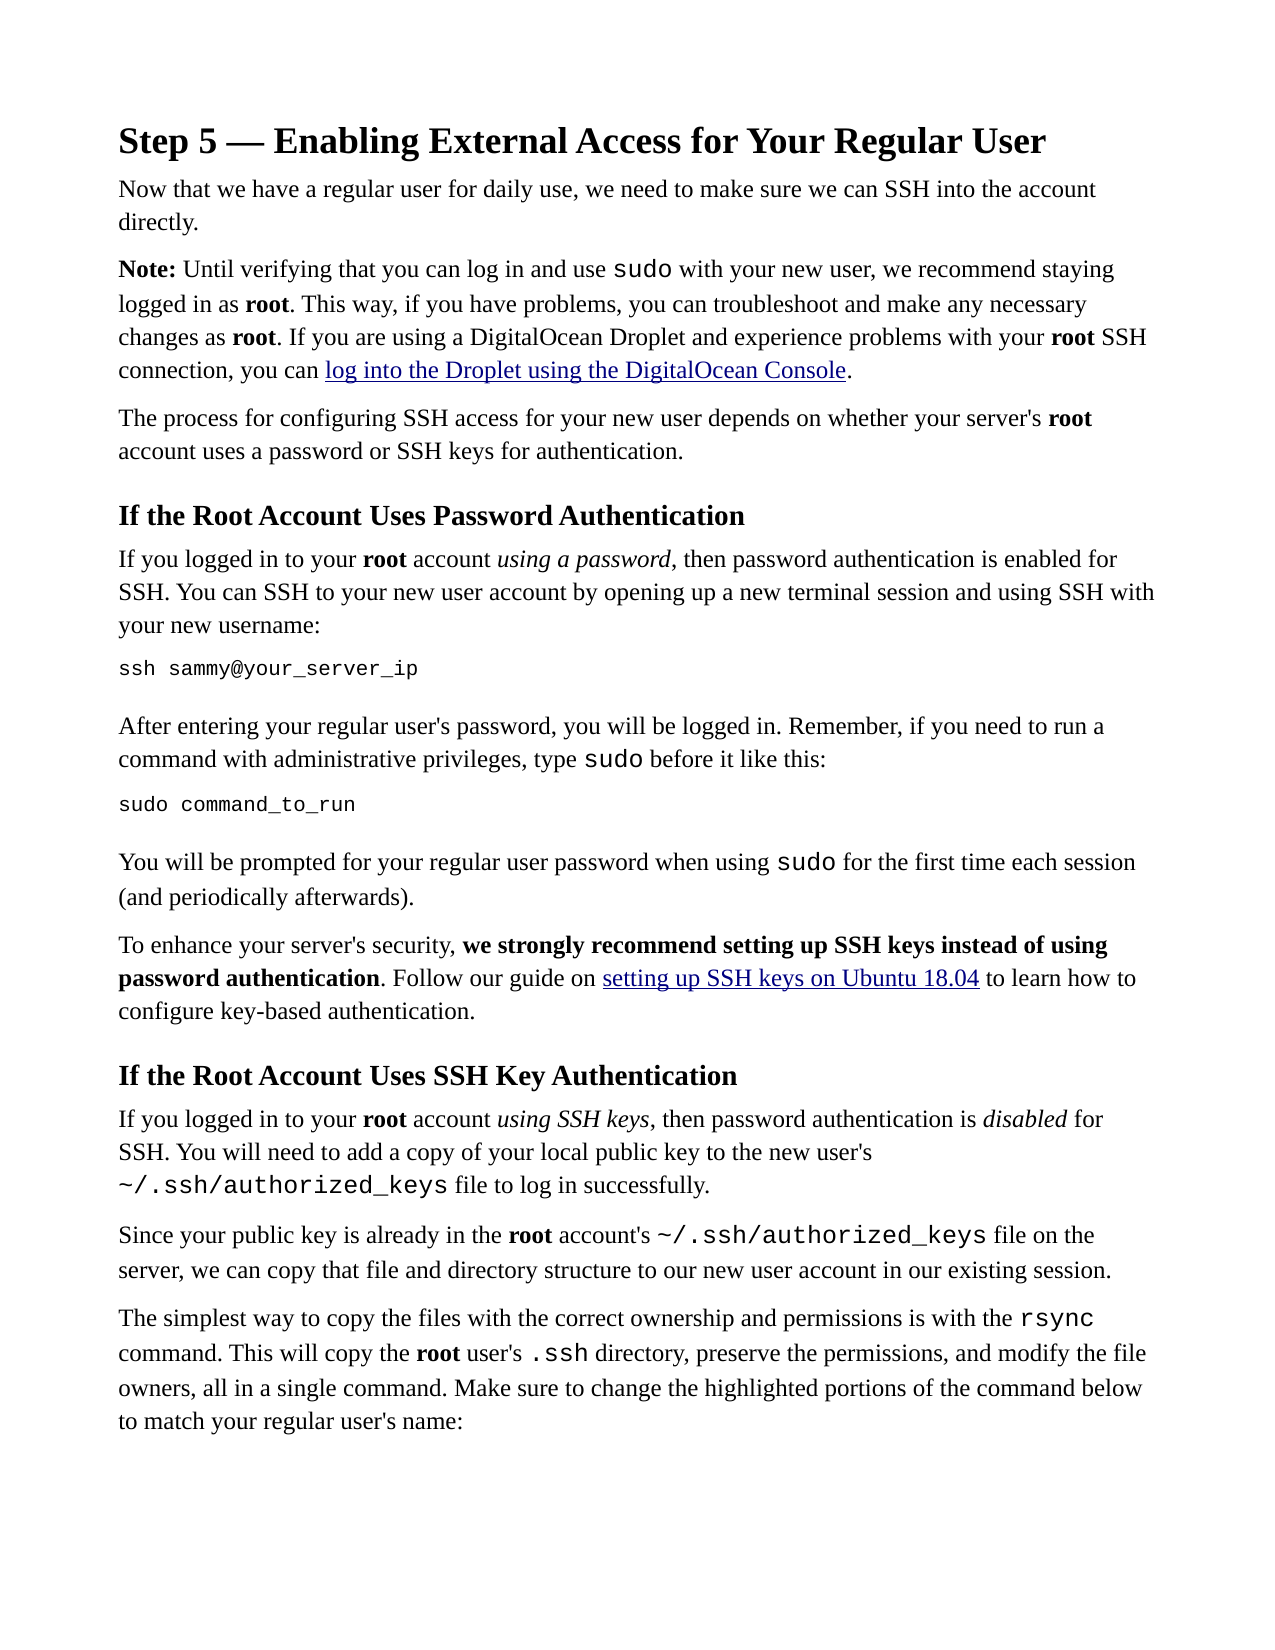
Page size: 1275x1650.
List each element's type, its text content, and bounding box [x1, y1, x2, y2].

text If you logged in to your root account using SSH keys, then password authentication is disabled for SSH. You will need to add a copy of your local public key to the new user's ~/.ssh/authorized_keys file to log in successfully. [118, 1104, 1157, 1201]
text Since your public key is already in the root account's ~/.ssh/authorized_keys file on the server, we can copy that file and directory structure to our new user account in our existing session. [118, 1220, 1157, 1284]
text ssh sammy@your_server_ip [118, 658, 1157, 682]
text You will be prompted for your regular user password when using sudo for the first time each session (and periodically afterwards). [118, 847, 1157, 911]
text To enhance your server's security, we strongly recommend setting up SSH keys instead of using password authentication. Follow our guide on setting up SSH keys on Ubuntu 18.04 to learn how to configure key-based authentication. [118, 930, 1157, 1025]
text The simplest way to copy the files with the correct ownership and permissions is with the rsync command. This will copy the root user's .ssh directory, preserve the permissions, and modify the file owners, all in a single command. Make sure to change the highlighted portions of the command below to match your regular user's name: [118, 1303, 1157, 1435]
text If you logged in to your root account using a password, then password authentication is enabled for SSH. You can SSH to your new user account by opening up a new terminal session and using SSH with your new username: [118, 544, 1157, 639]
subtitle Step 5 — Enabling External Access for Your Regular User [118, 118, 1157, 161]
text Note: Until verifying that you can log in and use sudo with your new user, we recommend staying logged in as root. This way, if you have problems, you can troubleshoot and make any necessary changes as root. If you are using a DigitalOcean Droplet and experience problems with your root SSH connection, you can log into the Droplet using the DigitalOcean Console. [118, 254, 1157, 384]
subtitle If the Root Account Uses SSH Key Authentication [118, 1058, 1157, 1092]
text sudo command_to_run [118, 794, 1157, 818]
text After entering your regular user's password, you will be logged in. Remember, if you need to run a command with administrative privileges, type sudo before it like this: [118, 711, 1157, 775]
text Now that we have a regular user for daily use, we need to make sure we can SSH into the account directly. [118, 174, 1157, 236]
subtitle If the Root Account Uses Password Authentication [118, 498, 1157, 532]
text The process for configuring SSH access for your new user depends on whether your server's root account uses a password or SSH keys for authentication. [118, 403, 1157, 465]
